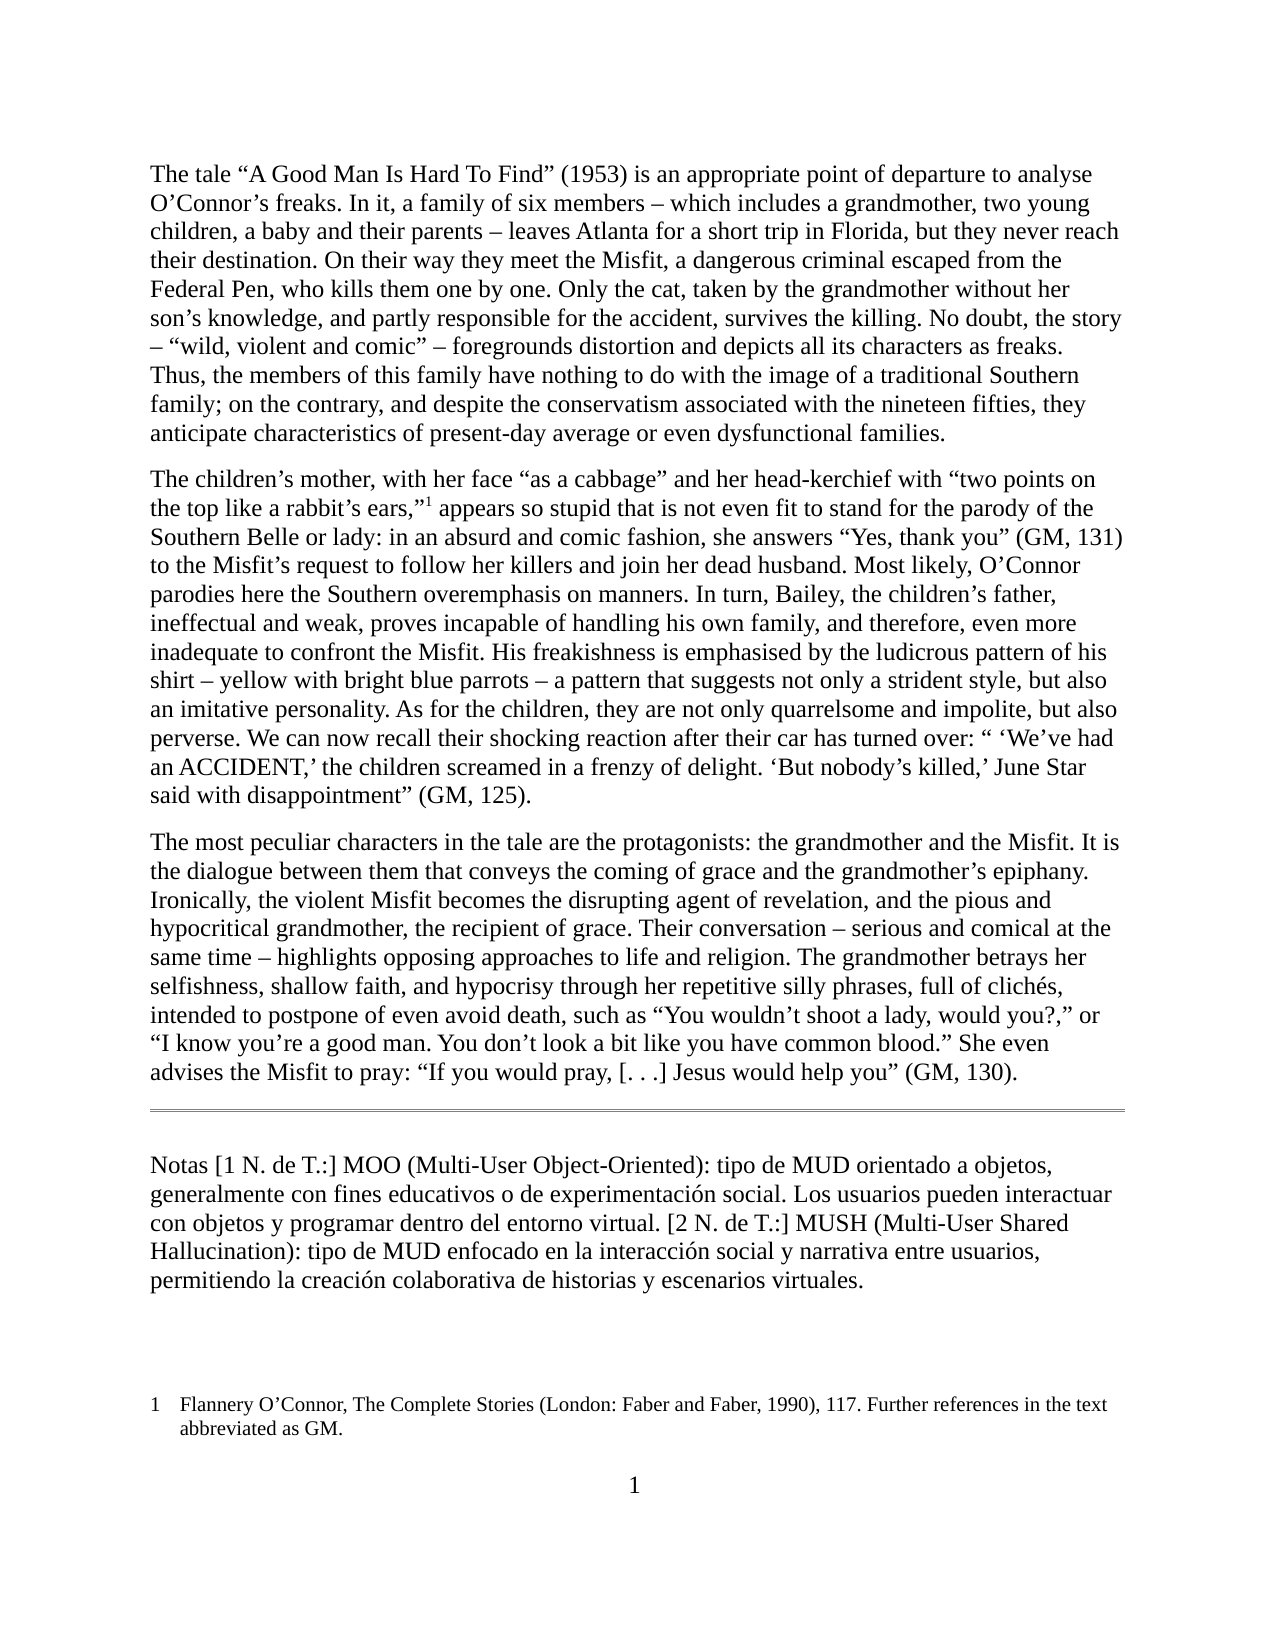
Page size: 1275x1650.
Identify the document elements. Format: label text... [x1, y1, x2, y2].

text Flannery O’Connor, The Complete Stories (London: Faber and Faber, 1990), 117. Further references in the text abbreviated as GM. [150, 1392, 1125, 1440]
text Notas [1 N. de T.:] MOO (Multi-User Object-Oriented): tipo de MUD orientado a objetos, generalmente con fines educativos o de experimentación social. Los usuarios pueden interactuar con objetos y programar dentro del entorno virtual. [2 N. de T.:] MUSH (Multi-User Shared Hallucination): tipo de MUD enfocado en la interacción social y narrativa entre usuarios, permitiendo la creación colaborativa de historias y escenarios virtuales. [150, 1150, 1125, 1294]
text The tale “A Good Man Is Hard To Find” (1953) is an appropriate point of departure to analyse O’Connor’s freaks. In it, a family of six members – which includes a grandmother, two young children, a baby and their parents – leaves Atlanta for a short trip in Florida, but they never reach their destination. On their way they meet the Misfit, a dangerous criminal escaped from the Federal Pen, who kills them one by one. Only the cat, taken by the grandmother without her son’s knowledge, and partly responsible for the accident, survives the killing. No doubt, the story – “wild, violent and comic” – foregrounds distortion and depicts all its characters as freaks. Thus, the members of this family have nothing to do with the image of a traditional Southern family; on the contrary, and despite the conservatism associated with the nineteen fifties, they anticipate characteristics of present-day average or even dysfunctional families. [150, 159, 1125, 446]
text The most peculiar characters in the tale are the protagonists: the grandmother and the Misfit. It is the dialogue between them that conveys the coming of grace and the grandmother’s epiphany. Ironically, the violent Misfit becomes the disrupting agent of revelation, and the pious and hypocritical grandmother, the recipient of grace. Their conversation – serious and comical at the same time – highlights opposing approaches to life and religion. The grandmother betrays her selfishness, shallow faith, and hypocrisy through her repetitive silly phrases, full of clichés, intended to postpone of even avoid death, such as “You wouldn’t shoot a lady, would you?,” or “I know you’re a good man. You don’t look a bit like you have common blood.” She even advises the Misfit to pray: “If you would pray, [. . .] Jesus would help you” (GM, 130). [150, 827, 1125, 1086]
text The children’s mother, with her face “as a cabbage” and her head-kerchief with “two points on the top like a rabbit’s ears,” appears so stupid that is not even fit to stand for the parody of the Southern Belle or lady: in an absurd and comic fashion, she answers “Yes, thank you” (GM, 131) to the Misfit’s request to follow her killers and join her dead husband. Most likely, O’Connor parodies here the Southern overemphasis on manners. In turn, Bailey, the children’s father, ineffectual and weak, proves incapable of handling his own family, and therefore, even more inadequate to confront the Misfit. His freakishness is emphasised by the ludicrous pattern of his shirt – yellow with bright blue parrots – a pattern that suggests not only a strident style, but also an imitative personality. As for the children, they are not only quarrelsome and impolite, but also perverse. We can now recall their shocking reaction after their car has turned over: “ ‘We’ve had an ACCIDENT,’ the children screamed in a frenzy of delight. ‘But nobody’s killed,’ June Star said with disappointment” (GM, 125). [150, 464, 1125, 809]
